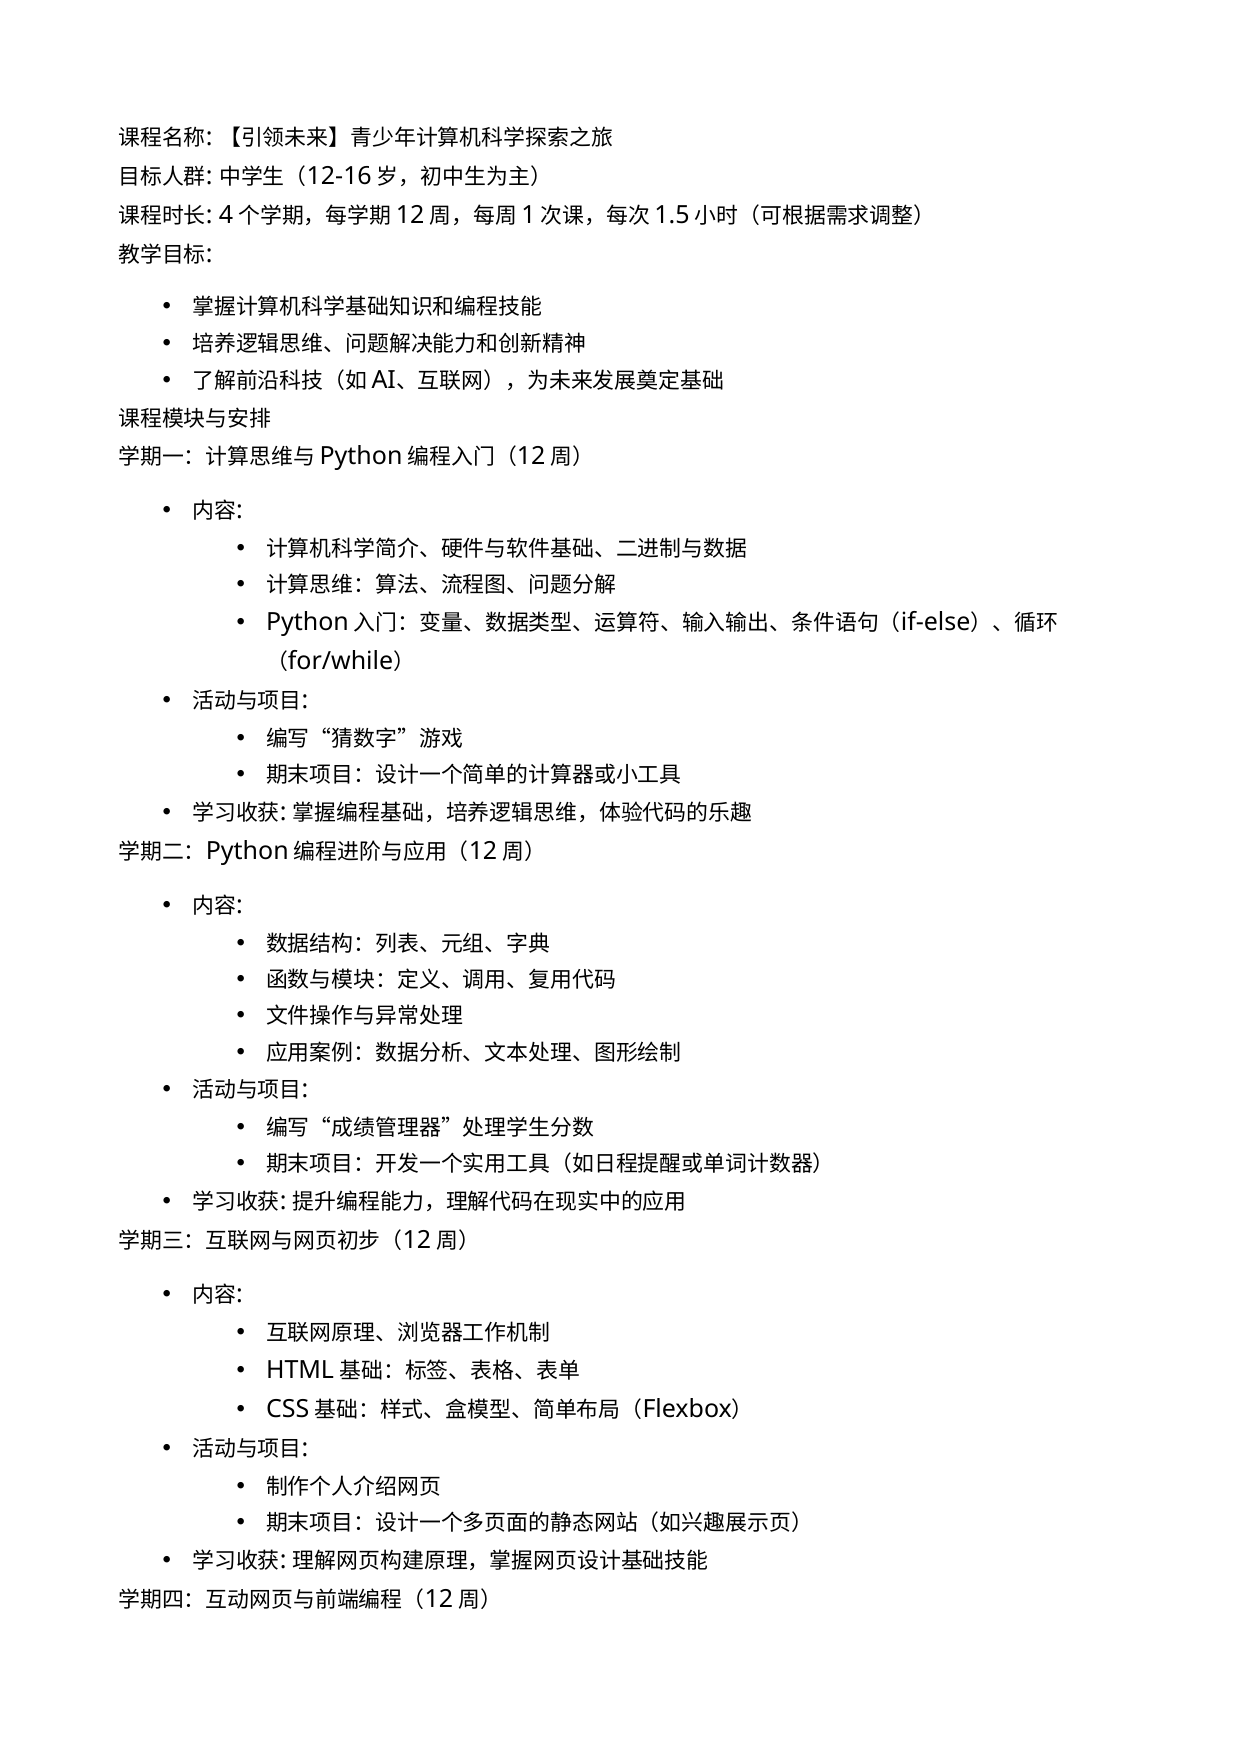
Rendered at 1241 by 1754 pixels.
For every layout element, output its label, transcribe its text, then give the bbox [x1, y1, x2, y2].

list 活动与项目: [162, 1429, 1122, 1464]
list 互联网原理、浏览器工作机制 [236, 1315, 1122, 1347]
list 期末项目：开发一个实用工具（如日程提醒或单词计数器） [236, 1146, 1122, 1178]
list 期末项目：设计一个简单的计算器或小工具 [236, 757, 1122, 789]
text 学期一：计算思维与Python编程入门（12周） [118, 438, 1122, 472]
list 数据结构：列表、元组、字典 [236, 926, 1122, 957]
list 应用案例：数据分析、文本处理、图形绘制 [236, 1034, 1122, 1066]
list 编写“猜数字”游戏 [236, 721, 1122, 752]
list 期末项目：设计一个多页面的静态网站（如兴趣展示页） [236, 1505, 1122, 1537]
text 课程模块与安排 [118, 401, 1122, 433]
list 计算机科学简介、硬件与软件基础、二进制与数据 [236, 531, 1122, 562]
list 函数与模块：定义、调用、复用代码 [236, 962, 1122, 993]
text 学期四：互动网页与前端编程（12周） [118, 1581, 1122, 1615]
list 学习收获: 掌握编程基础，培养逻辑思维，体验代码的乐趣 [162, 793, 1122, 827]
list HTML基础：标签、表格、表单 [236, 1351, 1122, 1385]
list 编写“成绩管理器”处理学生分数 [236, 1110, 1122, 1142]
list 掌握计算机科学基础知识和编程技能 [162, 289, 1122, 321]
text 学期三：互联网与网页初步（12周） [118, 1222, 1122, 1256]
list 活动与项目: [162, 682, 1122, 716]
list 了解前沿科技（如AI、互联网），为未来发展奠定基础 [162, 362, 1122, 396]
list 活动与项目: [162, 1071, 1122, 1105]
list 学习收获: 理解网页构建原理，掌握网页设计基础技能 [162, 1541, 1122, 1576]
list 学习收获: 提升编程能力，理解代码在现实中的应用 [162, 1183, 1122, 1217]
text 课程名称: 【引领未来】青少年计算机科学探索之旅 目标人群: 中学生（12-16岁，初中生为主） 课程时长: 4个学期，每学期12周，每周1次课，每次1.5小时（可根据需求调整） 教学目标: [118, 118, 1122, 270]
list 制作个人介绍网页 [236, 1469, 1122, 1500]
list 计算思维：算法、流程图、问题分解 [236, 567, 1122, 598]
text 学期二：Python编程进阶与应用（12周） [118, 833, 1122, 867]
list 内容: [162, 491, 1122, 525]
list 内容: [162, 886, 1122, 920]
list Python入门：变量、数据类型、运算符、输入输出、条件语句（if-else）、循环（for/while） [236, 603, 1122, 676]
list 内容: [162, 1276, 1122, 1310]
list 文件操作与异常处理 [236, 998, 1122, 1030]
list 培养逻辑思维、问题解决能力和创新精神 [162, 326, 1122, 357]
list CSS基础：样式、盒模型、简单布局（Flexbox） [236, 1390, 1122, 1424]
